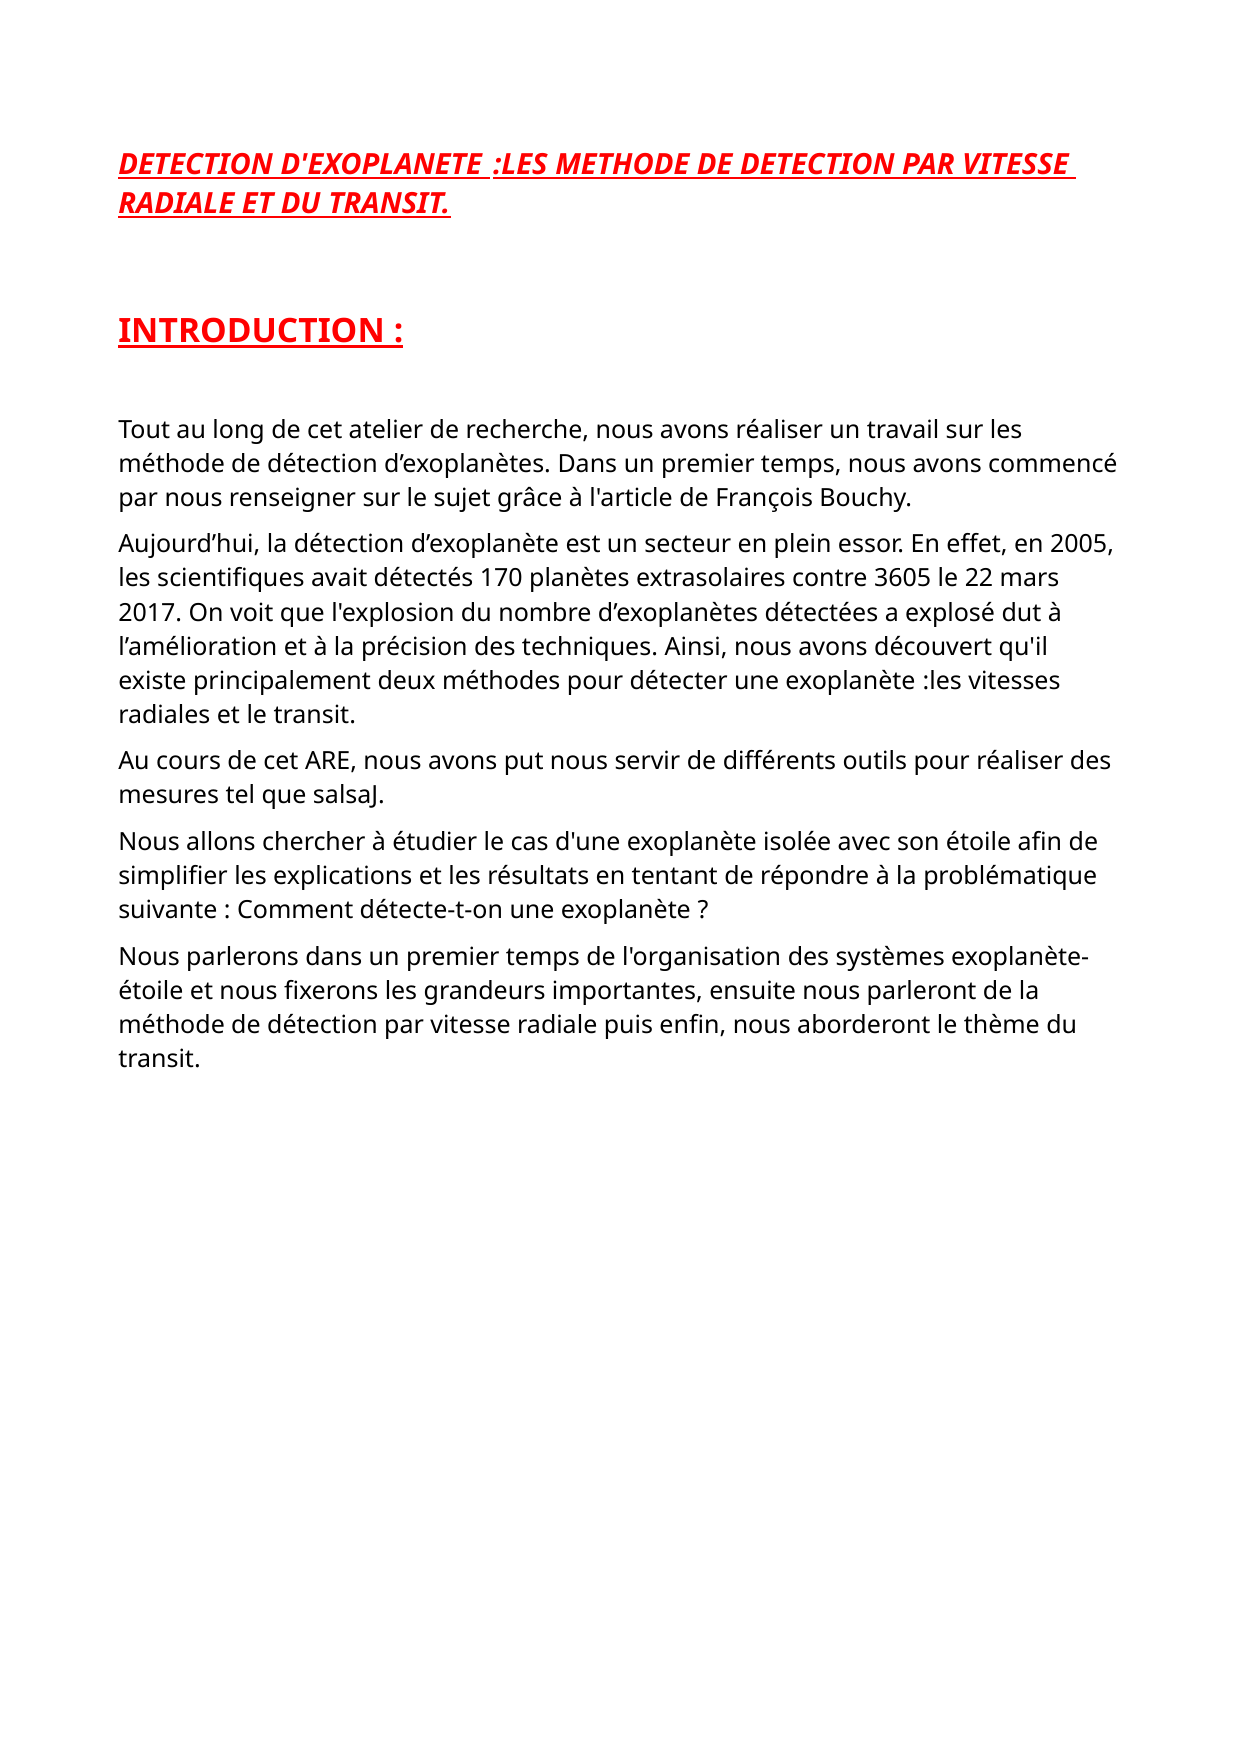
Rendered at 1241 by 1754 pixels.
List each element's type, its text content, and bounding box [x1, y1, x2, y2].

text Nous allons chercher à étudier le cas d'une exoplanète isolée avec son étoile afin de simplifier les explications et les résultats en tentant de répondre à la problématique suivante : Comment détecte-t-on une exoplanète ? [118, 823, 1122, 926]
subtitle DETECTION D'EXOPLANETE :LES METHODE DE DETECTION PAR VITESSE RADIALE ET DU TRANSIT. [118, 143, 1122, 222]
text Nous parlerons dans un premier temps de l'organisation des systèmes exoplanète-étoile et nous fixerons les grandeurs importantes, ensuite nous parleront de la méthode de détection par vitesse radiale puis enfin, nous aborderont le thème du transit. [118, 938, 1122, 1074]
subtitle INTRODUCTION : [118, 307, 1122, 352]
text Au cours de cet ARE, nous avons put nous servir de différents outils pour réaliser des mesures tel que salsaJ. [118, 743, 1122, 811]
text Tout au long de cet atelier de recherche, nous avons réaliser un travail sur les méthode de détection d’exoplanètes. Dans un premier temps, nous avons commencé par nous renseigner sur le sujet grâce à l'article de François Bouchy. [118, 411, 1122, 513]
text Aujourd’hui, la détection d’exoplanète est un secteur en plein essor. En effet, en 2005, les scientifiques avait détectés 170 planètes extrasolaires contre 3605 le 22 mars 2017. On voit que l'explosion du nombre d’exoplanètes détectées a explosé dut à l’amélioration et à la précision des techniques. Ainsi, nous avons découvert qu'il existe principalement deux méthodes pour détecter une exoplanète :les vitesses radiales et le transit. [118, 526, 1122, 730]
